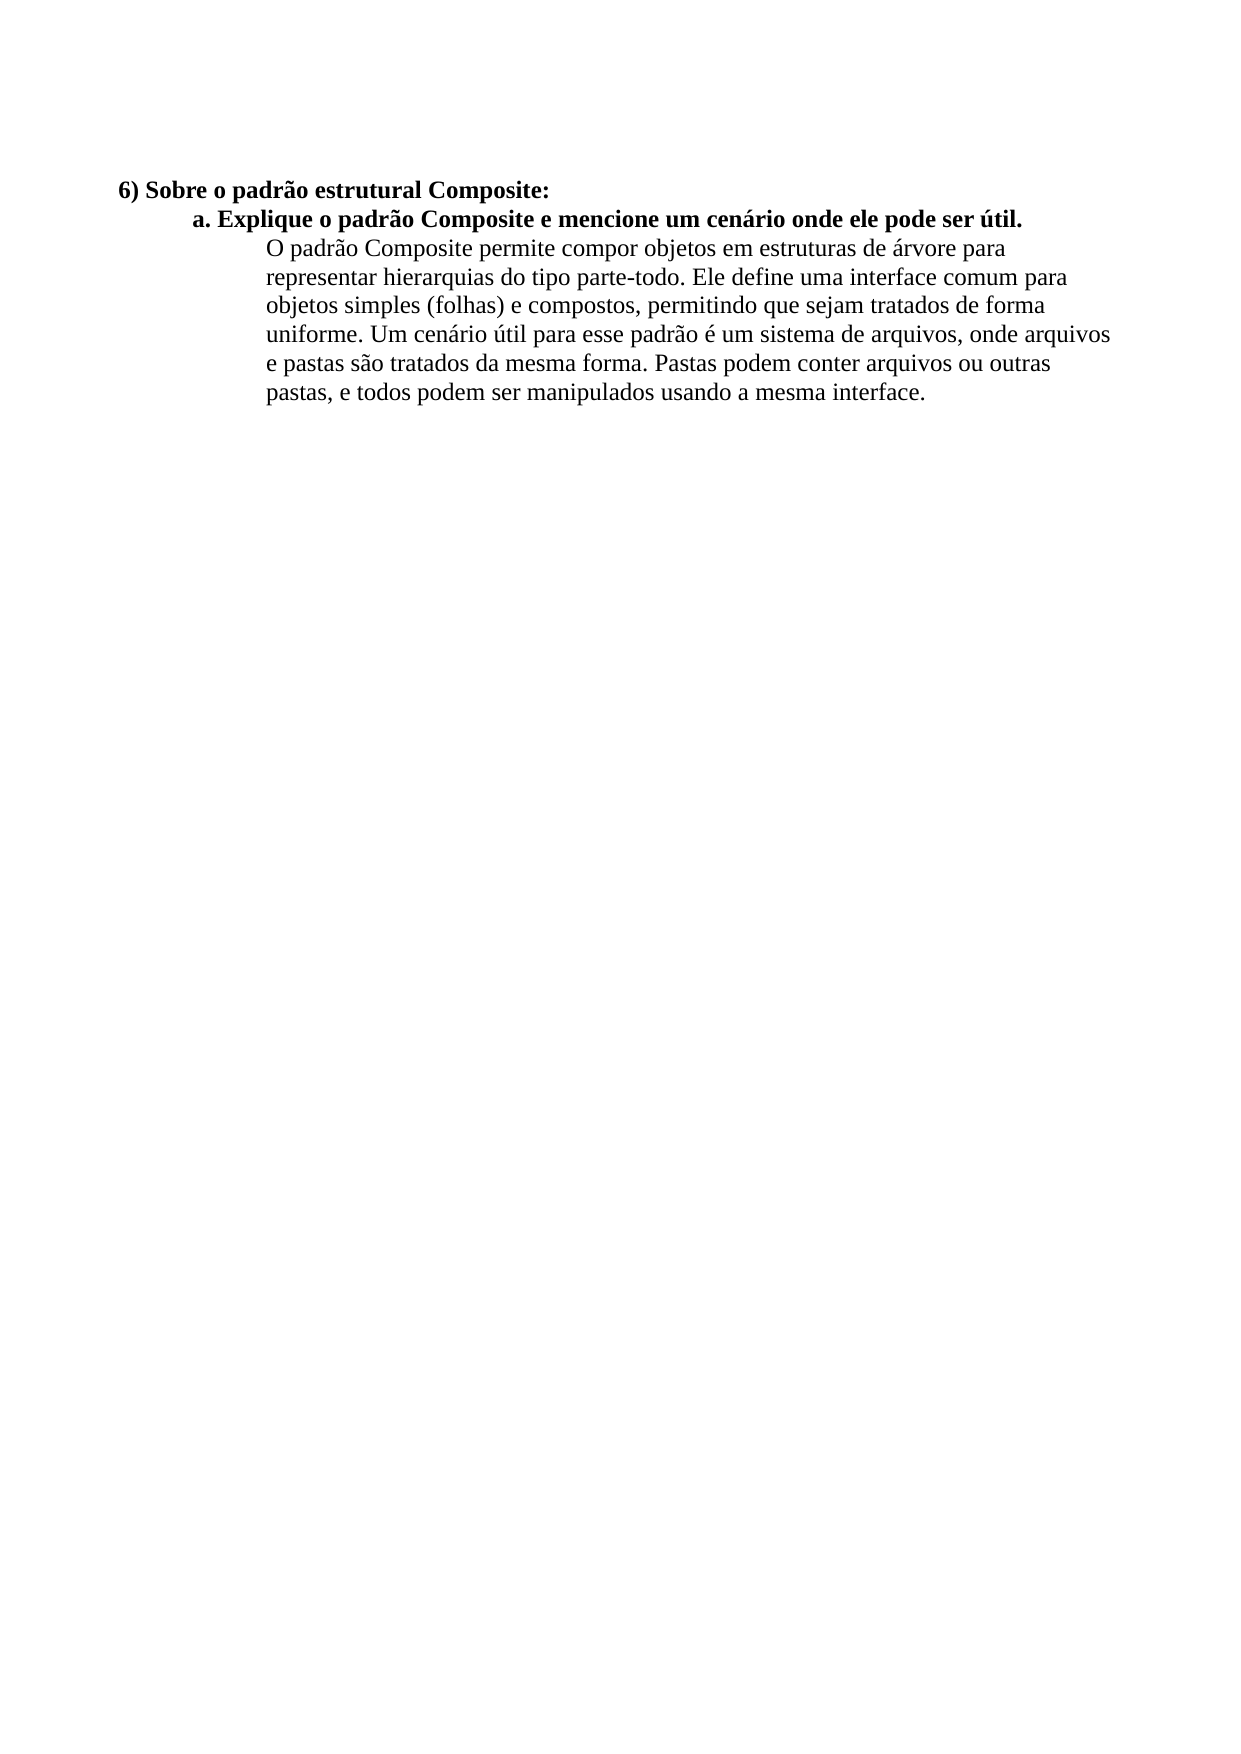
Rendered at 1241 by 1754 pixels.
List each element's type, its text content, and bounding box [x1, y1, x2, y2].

text a. Explique o padrão Composite e mencione um cenário onde ele pode ser útil. [192, 204, 1122, 233]
text 6) Sobre o padrão estrutural Composite: [118, 176, 1122, 204]
text O padrão Composite permite compor objetos em estruturas de árvore para representar hierarquias do tipo parte-todo. Ele define uma interface comum para objetos simples (folhas) e compostos, permitindo que sejam tratados de forma uniforme. Um cenário útil para esse padrão é um sistema de arquivos, onde arquivos e pastas são tratados da mesma forma. Pastas podem conter arquivos ou outras pastas, e todos podem ser manipulados usando a mesma interface. [266, 233, 1122, 406]
